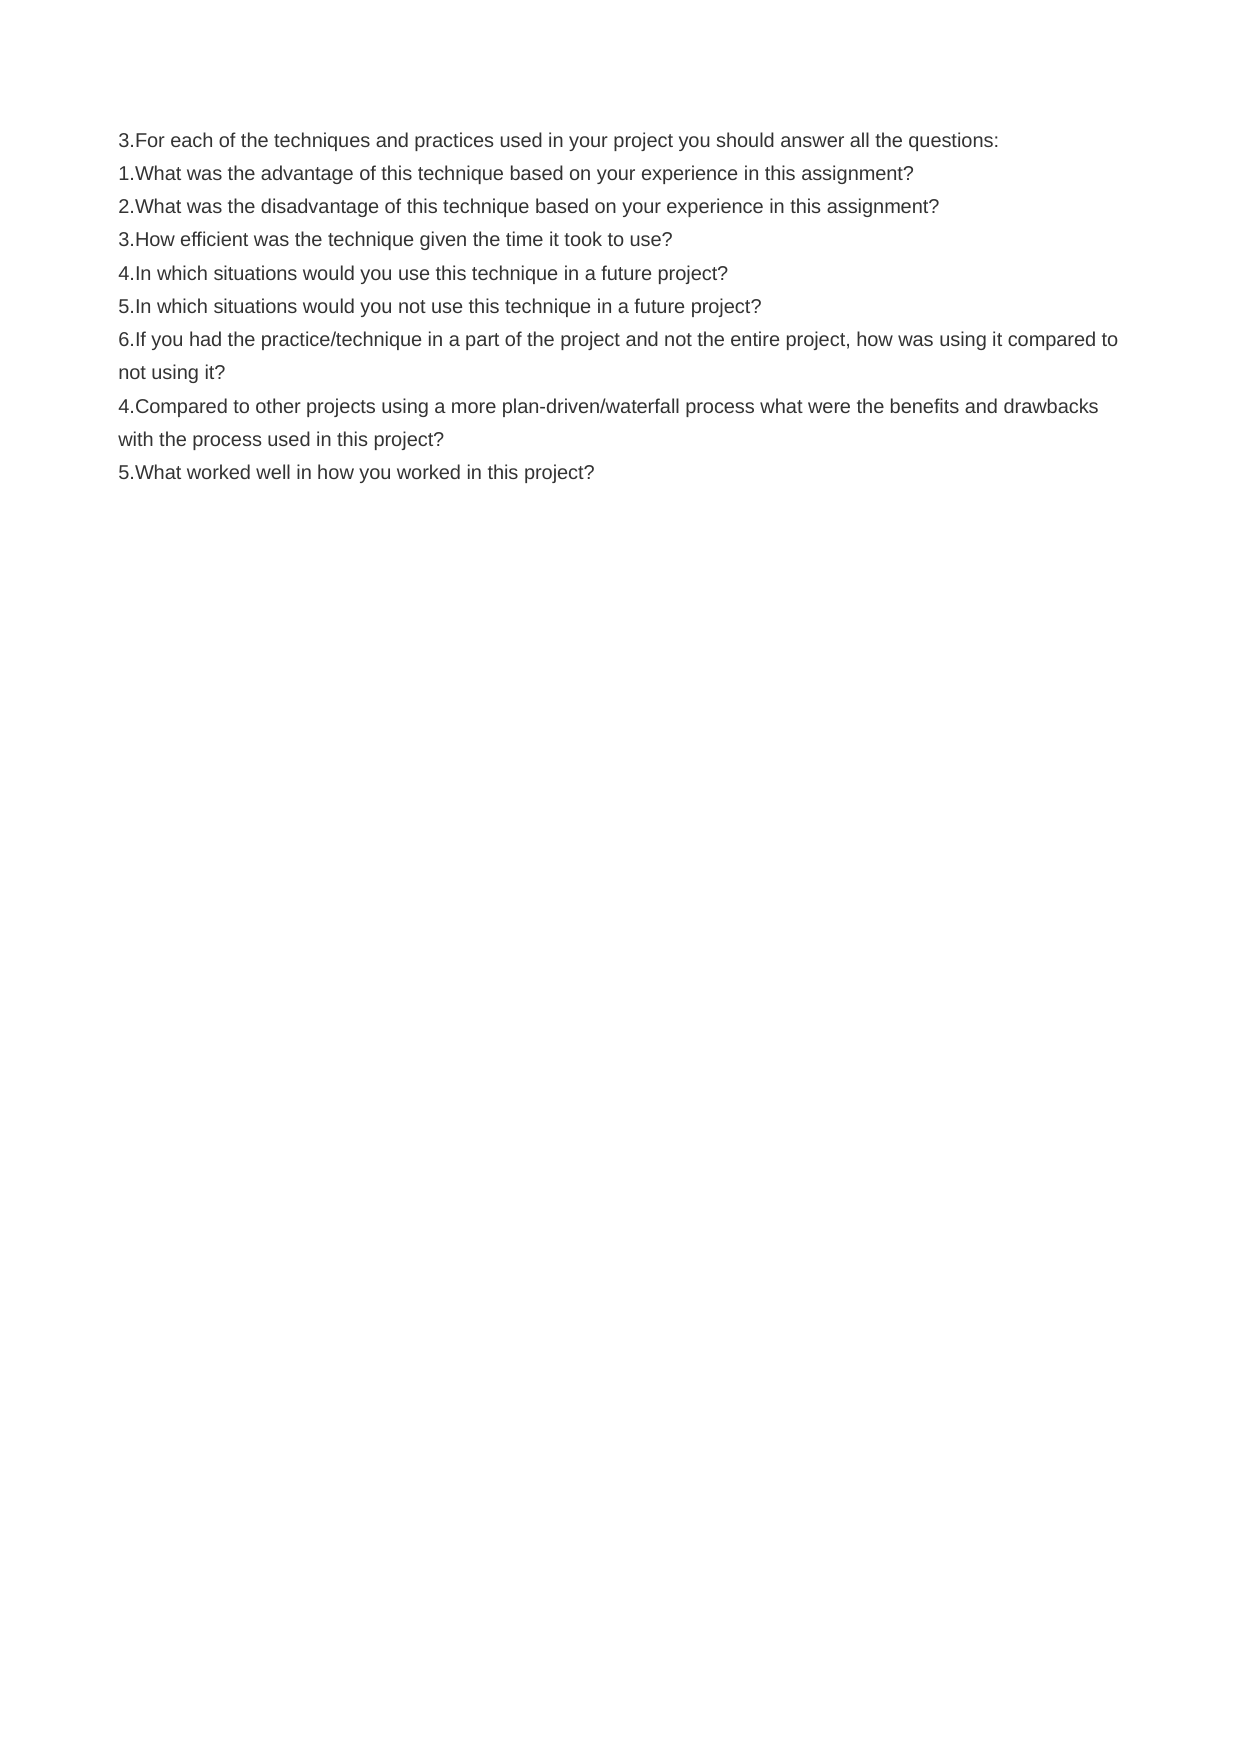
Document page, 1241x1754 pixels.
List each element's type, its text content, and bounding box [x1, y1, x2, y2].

list How efficient was the technique given the time it took to use? [118, 218, 1122, 251]
list In which situations would you use this technique in a future project? [118, 251, 1122, 284]
list What was the advantage of this technique based on your experience in this assignment? [118, 151, 1122, 184]
list What was the disadvantage of this technique based on your experience in this assignment? [118, 184, 1122, 218]
list What worked well in how you worked in this project? [118, 450, 1122, 484]
list If you had the practice/technique in a part of the project and not the entire project, how was using it compared to not using it? [118, 317, 1122, 384]
list In which situations would you not use this technique in a future project? [118, 284, 1122, 317]
list Compared to other projects using a more plan-driven/waterfall process what were the benefits and drawbacks with the process used in this project? [118, 384, 1122, 450]
list For each of the techniques and practices used in your project you should answer all the questions: [118, 118, 1122, 151]
